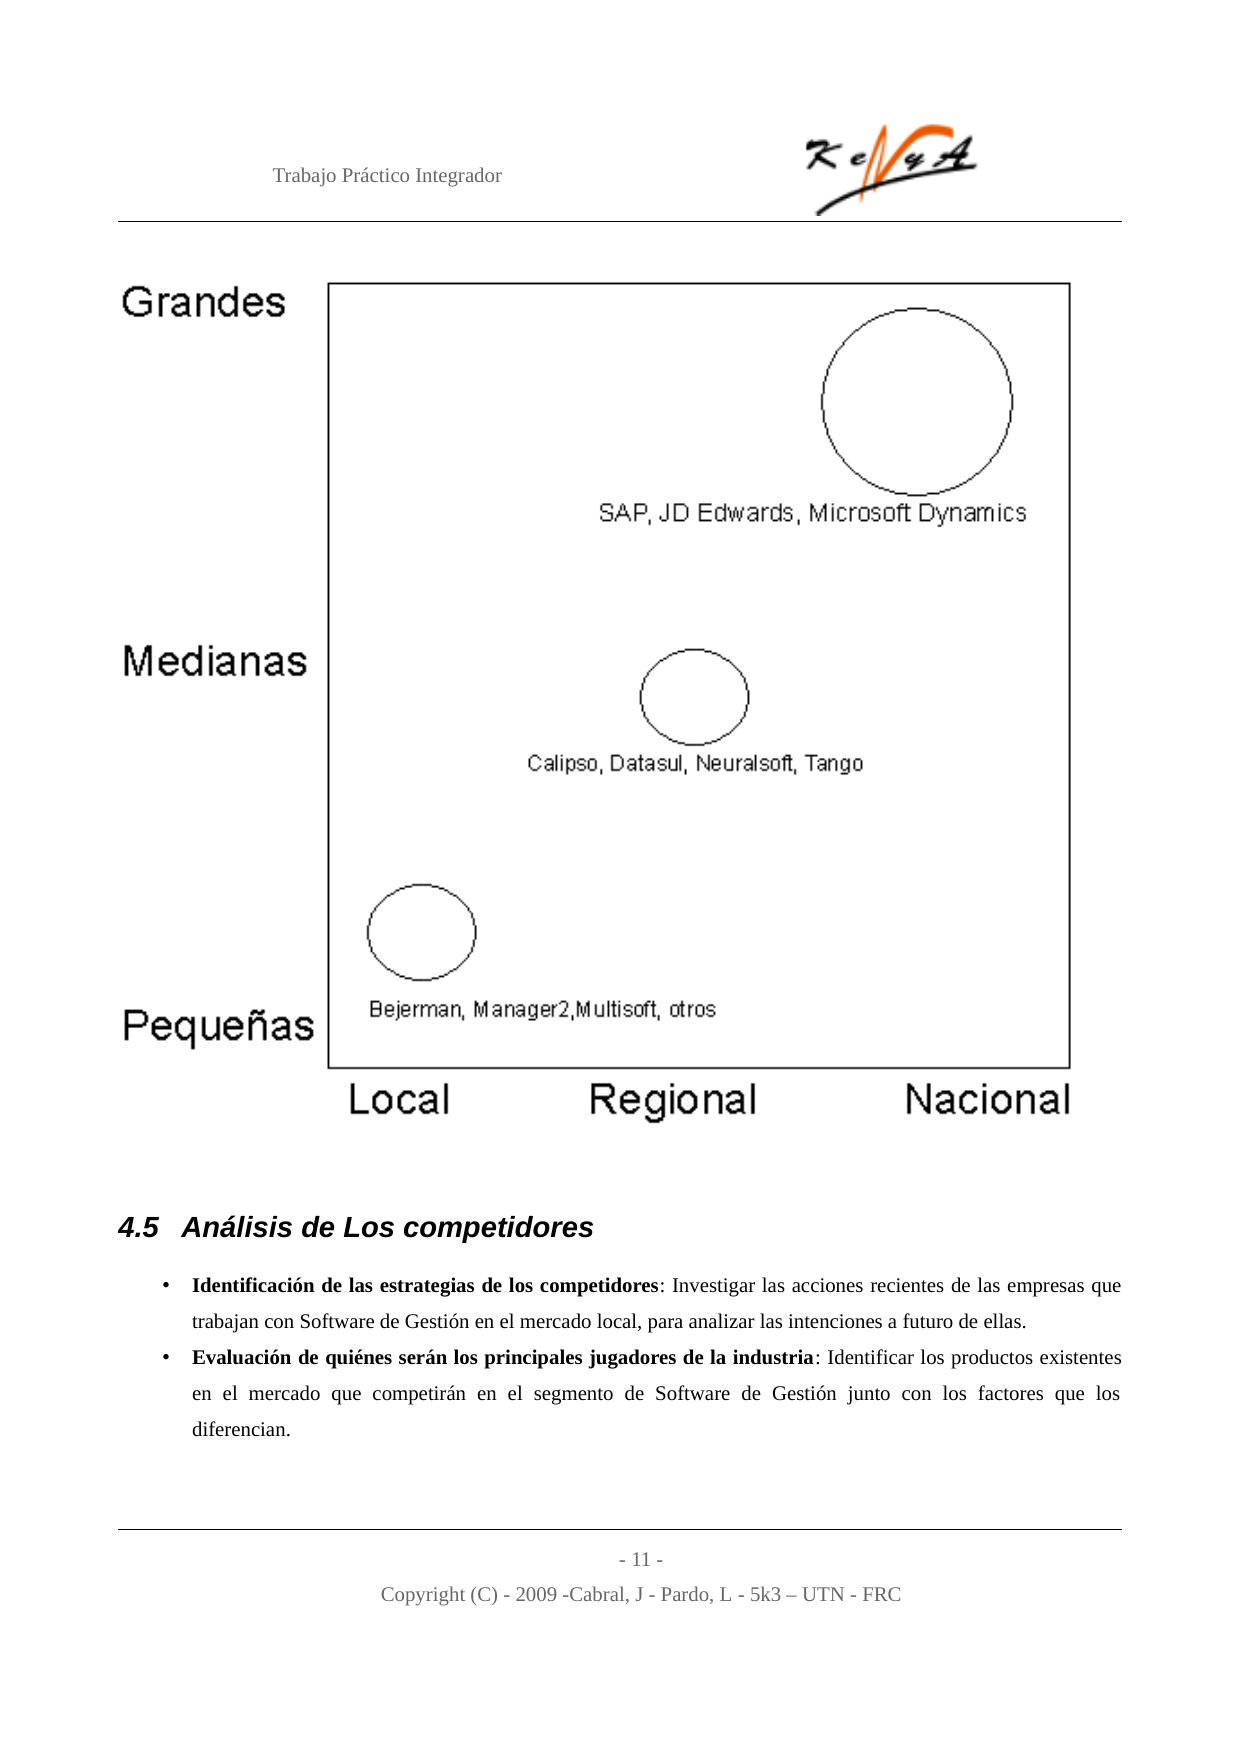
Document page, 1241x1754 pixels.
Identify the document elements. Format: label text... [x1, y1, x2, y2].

list Identificación de las estrategias de los competidores: Investigar las acciones recientes de las empresas que trabajan con Software de Gestión en el mercado local, para analizar las intenciones a futuro de ellas. [162, 1273, 1122, 1333]
list Evaluación de quiénes serán los principales jugadores de la industria: Identificar los productos existentes en el mercado que competirán en el segmento de Software de Gestión junto con los factores que los diferencian. [162, 1345, 1122, 1441]
picture [118, 275, 1123, 1125]
subtitle Análisis de Los competidores [118, 1210, 1122, 1243]
picture [805, 123, 979, 216]
